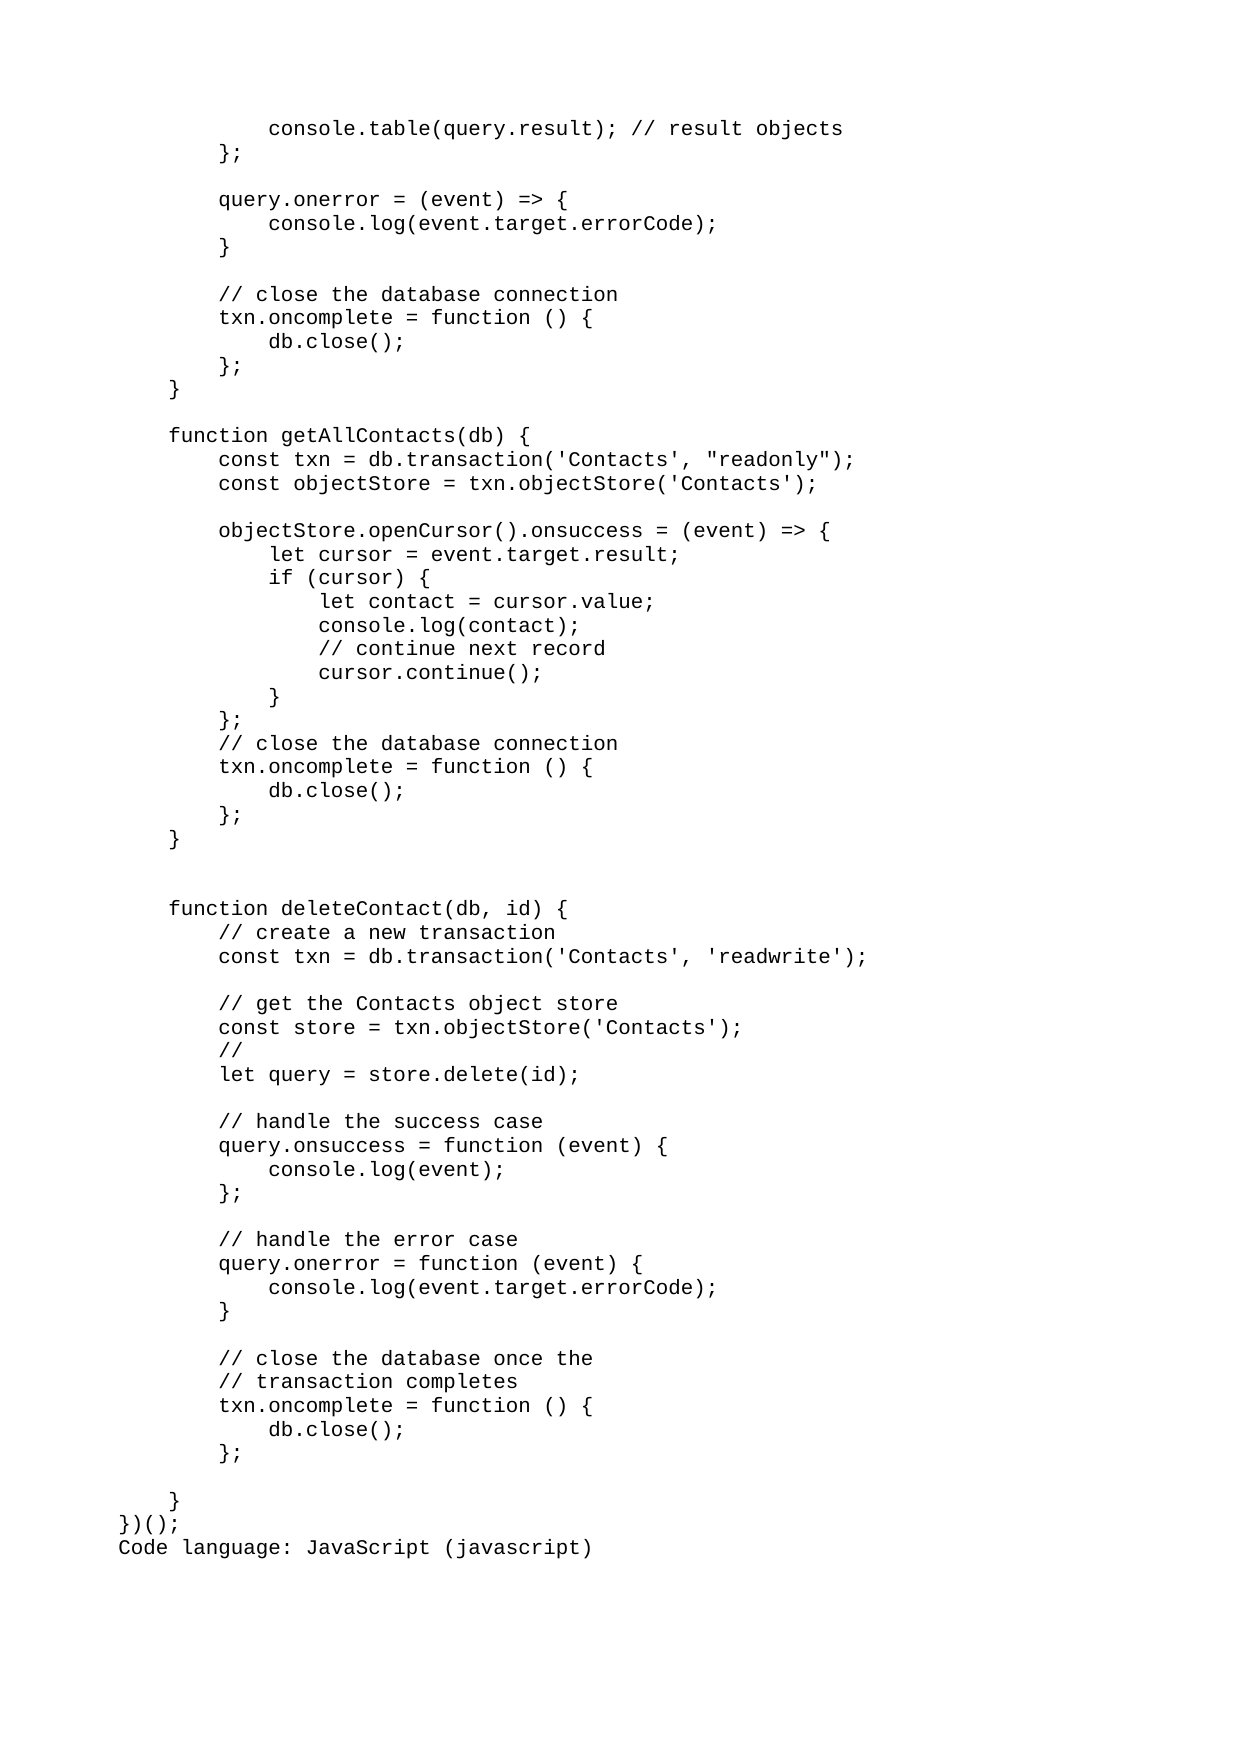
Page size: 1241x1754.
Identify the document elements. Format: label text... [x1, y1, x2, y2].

text console.log(event.target.errorCode); [118, 1277, 1122, 1300]
text }; [118, 709, 1122, 733]
text // close the database connection [118, 284, 1122, 307]
text db.close(); [118, 780, 1122, 804]
text }; [118, 1182, 1122, 1206]
text if (cursor) { [118, 567, 1122, 591]
text } [118, 1489, 1122, 1513]
text const store = txn.objectStore('Contacts'); [118, 1017, 1122, 1040]
text txn.oncomplete = function () { [118, 757, 1122, 780]
text db.close(); [118, 331, 1122, 354]
text } [118, 1300, 1122, 1324]
text cursor.continue(); [118, 662, 1122, 686]
text const objectStore = txn.objectStore('Contacts'); [118, 473, 1122, 496]
text console.log(event); [118, 1158, 1122, 1182]
text }; [118, 142, 1122, 165]
text // get the Contacts object store [118, 993, 1122, 1017]
text } [118, 378, 1122, 402]
text } [118, 686, 1122, 709]
text }; [118, 804, 1122, 827]
text // handle the error case [118, 1229, 1122, 1253]
text query.onsuccess = function (event) { [118, 1135, 1122, 1158]
text objectStore.openCursor().onsuccess = (event) => { [118, 520, 1122, 544]
text console.log(event.target.errorCode); [118, 213, 1122, 236]
text } [118, 827, 1122, 851]
text const txn = db.transaction('Contacts', 'readwrite'); [118, 946, 1122, 969]
text // transaction completes [118, 1371, 1122, 1395]
text // handle the success case [118, 1111, 1122, 1135]
text query.onerror = (event) => { [118, 189, 1122, 213]
text query.onerror = function (event) { [118, 1253, 1122, 1277]
text let contact = cursor.value; [118, 591, 1122, 615]
text function deleteContact(db, id) { [118, 898, 1122, 922]
text Code language: JavaScript (javascript) [118, 1537, 1122, 1561]
text // close the database connection [118, 733, 1122, 757]
text // close the database once the [118, 1348, 1122, 1371]
text const txn = db.transaction('Contacts', "readonly"); [118, 449, 1122, 473]
text // [118, 1040, 1122, 1064]
text // continue next record [118, 638, 1122, 662]
text let query = store.delete(id); [118, 1064, 1122, 1088]
text })(); [118, 1513, 1122, 1537]
text // create a new transaction [118, 922, 1122, 946]
text db.close(); [118, 1419, 1122, 1442]
text function getAllContacts(db) { [118, 426, 1122, 449]
text }; [118, 354, 1122, 378]
text txn.oncomplete = function () { [118, 307, 1122, 331]
text }; [118, 1442, 1122, 1466]
text txn.oncomplete = function () { [118, 1395, 1122, 1419]
text console.table(query.result); // result objects [118, 118, 1122, 142]
text console.log(contact); [118, 615, 1122, 638]
text let cursor = event.target.result; [118, 544, 1122, 567]
text } [118, 236, 1122, 260]
